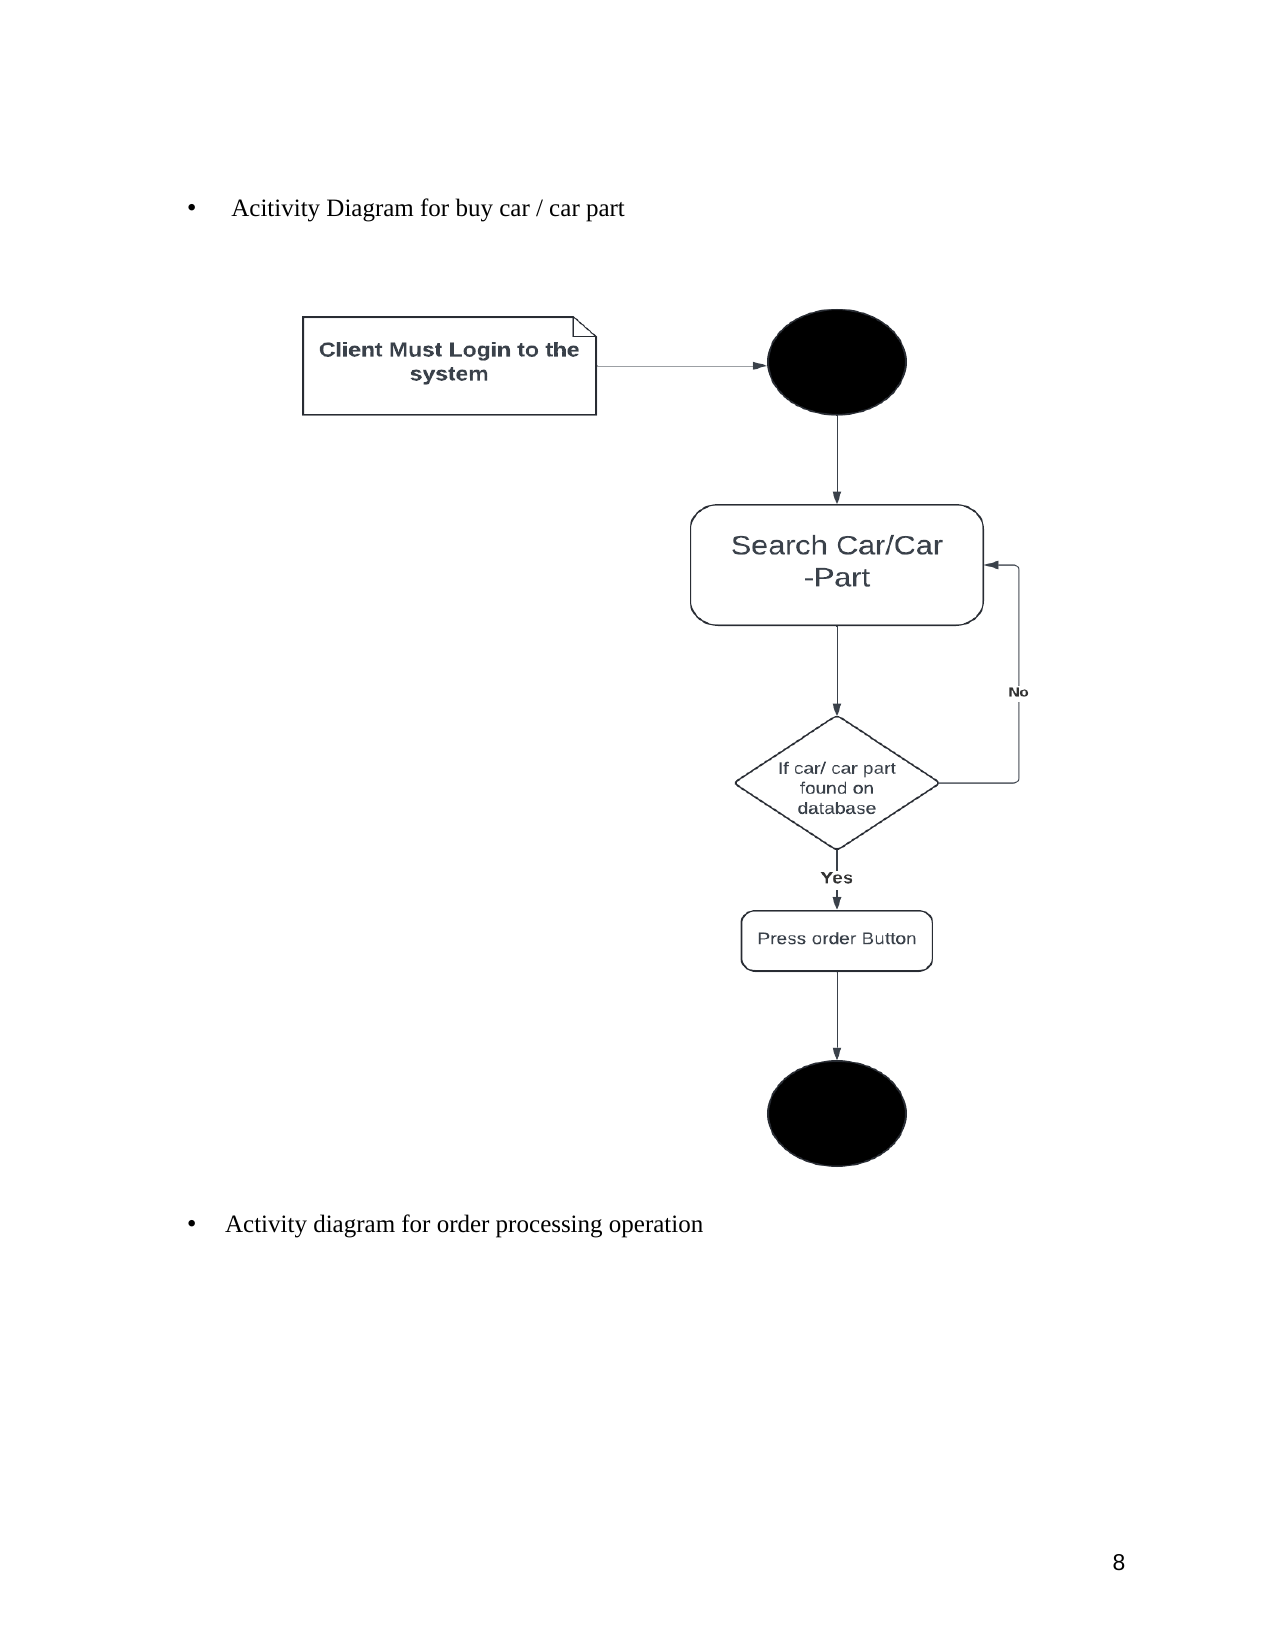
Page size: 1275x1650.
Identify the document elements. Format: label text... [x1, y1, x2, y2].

picture [268, 279, 1063, 1196]
list Acitivity Diagram for buy car / car part [187, 193, 1125, 222]
list Activity diagram for order processing operation [187, 279, 1125, 1238]
